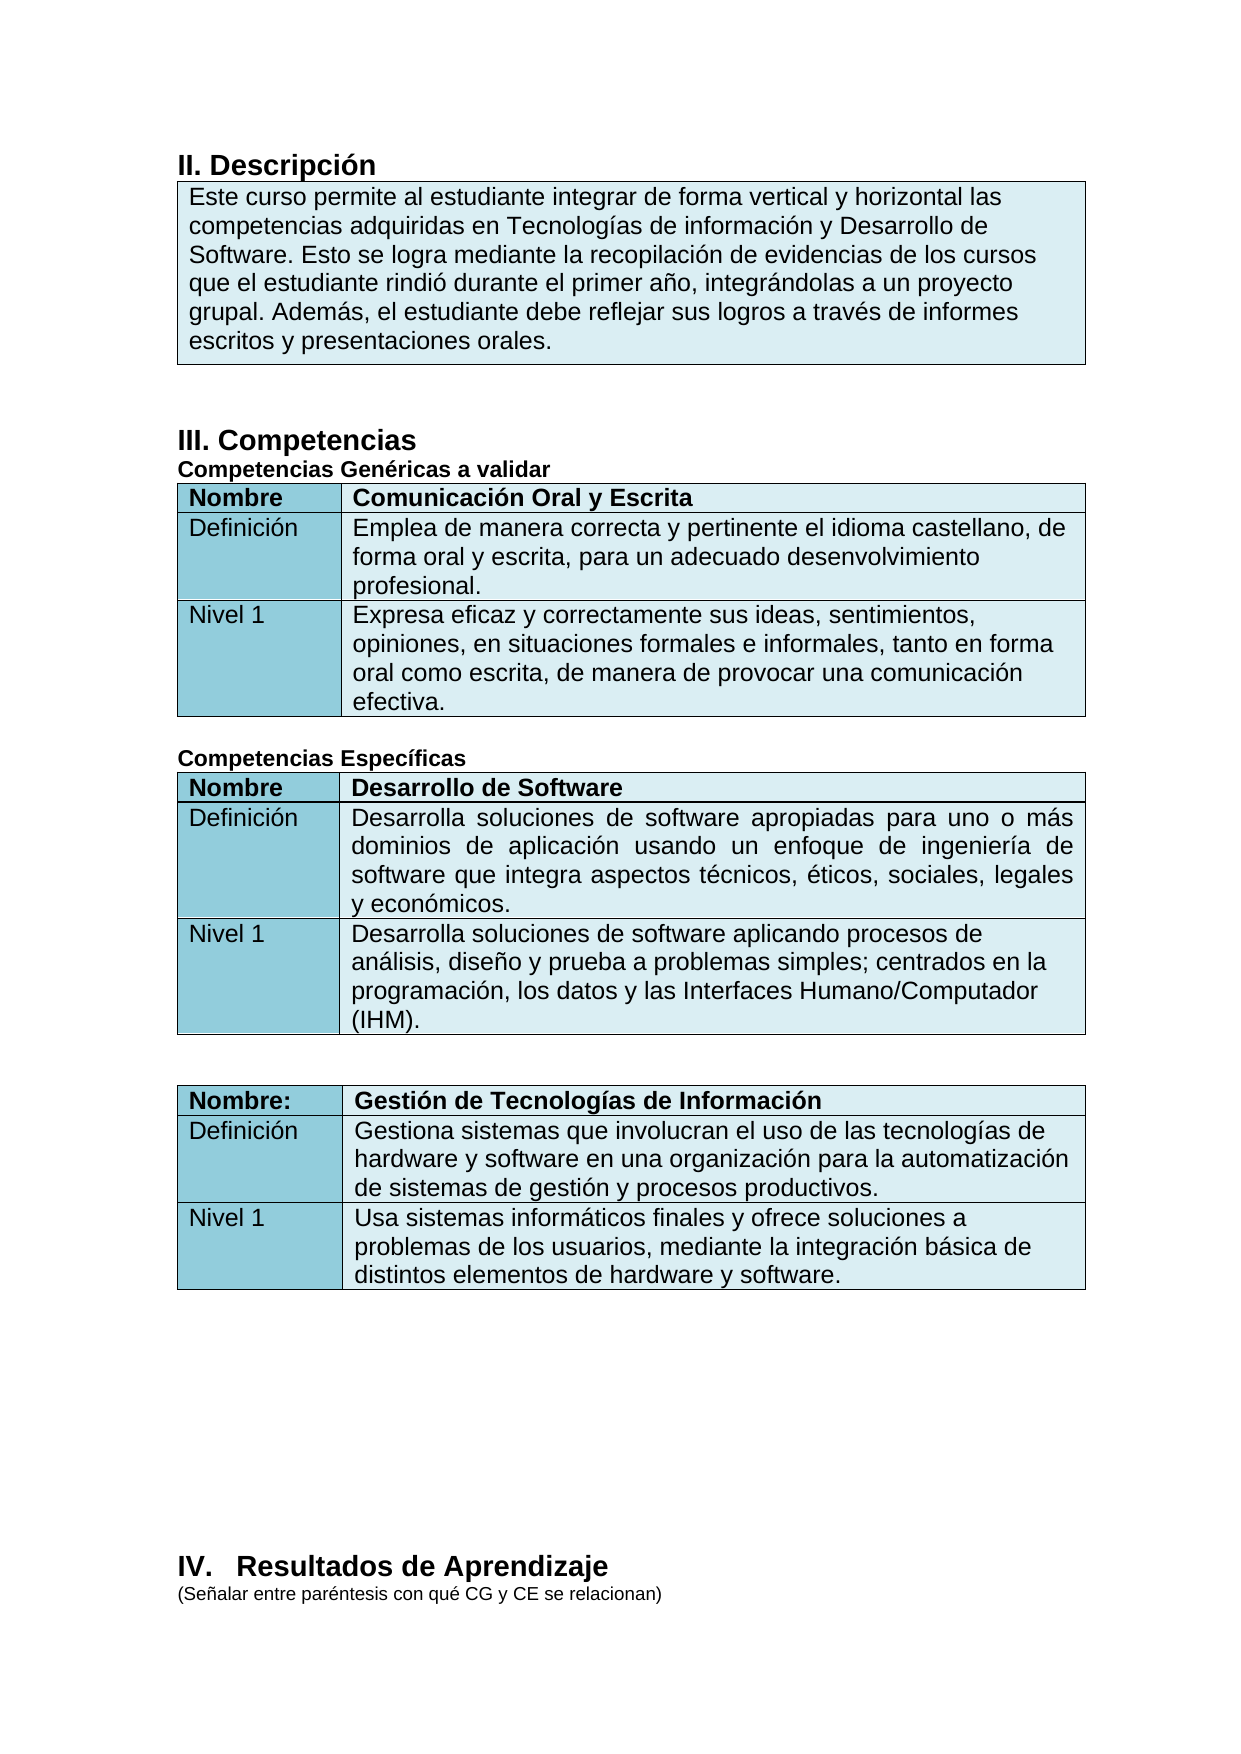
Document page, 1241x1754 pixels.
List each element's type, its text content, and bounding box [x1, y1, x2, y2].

text Competencias Específicas [177, 745, 1063, 772]
text (Señalar entre paréntesis con qué CG y CE se relacionan) [177, 1583, 1063, 1604]
table_cell Emplea de manera correcta y pertinente el idioma castellano, de forma oral y escrita, para un adecuado desenvolvimiento profesional. [342, 513, 1085, 599]
table_header Este curso permite al estudiante integrar de forma vertical y horizontal las competencias adquiridas en Tecnologías de información y Desarrollo de Software. Esto se logra mediante la recopilación de evidencias de los cursos que el estudiante rindió durante el primer año, integrándolas a un proyecto grupal. Además, el estudiante debe reflejar sus logros a través de informes escritos y presentaciones orales. [178, 182, 1085, 364]
table_cell Nivel 1 [178, 1203, 342, 1289]
table_header Nombre [178, 773, 339, 801]
table_cell Definición [178, 513, 341, 599]
text IV. Resultados de Aprendizaje [177, 1549, 1063, 1583]
table_header Nombre [178, 484, 341, 512]
table_cell Definición [178, 803, 339, 917]
table_cell Desarrolla soluciones de software apropiadas para uno o más dominios de aplicación usando un enfoque de ingeniería de software que integra aspectos técnicos, éticos, sociales, legales y económicos. [340, 803, 1085, 917]
text Competencias Genéricas a validar [177, 456, 1063, 482]
table_cell Nivel 1 [178, 919, 339, 1033]
table_header Nombre: [178, 1086, 342, 1115]
table_header Gestión de Tecnologías de Información [343, 1086, 1085, 1115]
text III. Competencias [177, 422, 1063, 456]
text II. Descripción [177, 148, 1063, 181]
table_cell Expresa eficaz y correctamente sus ideas, sentimientos, opiniones, en situaciones formales e informales, tanto en forma oral como escrita, de manera de provocar una comunicación efectiva. [342, 601, 1085, 716]
table_cell Usa sistemas informáticos finales y ofrece soluciones a problemas de los usuarios, mediante la integración básica de distintos elementos de hardware y software. [343, 1203, 1085, 1289]
table_header Comunicación Oral y Escrita [342, 484, 1085, 512]
table_cell Desarrolla soluciones de software aplicando procesos de análisis, diseño y prueba a problemas simples; centrados en la programación, los datos y las Interfaces Humano/Computador (IHM). [340, 919, 1085, 1033]
table_cell Nivel 1 [178, 601, 341, 716]
table_cell Gestiona sistemas que involucran el uso de las tecnologías de hardware y software en una organización para la automatización de sistemas de gestión y procesos productivos. [343, 1116, 1085, 1202]
table_header Desarrollo de Software [340, 773, 1085, 801]
table_cell Definición [178, 1116, 342, 1202]
